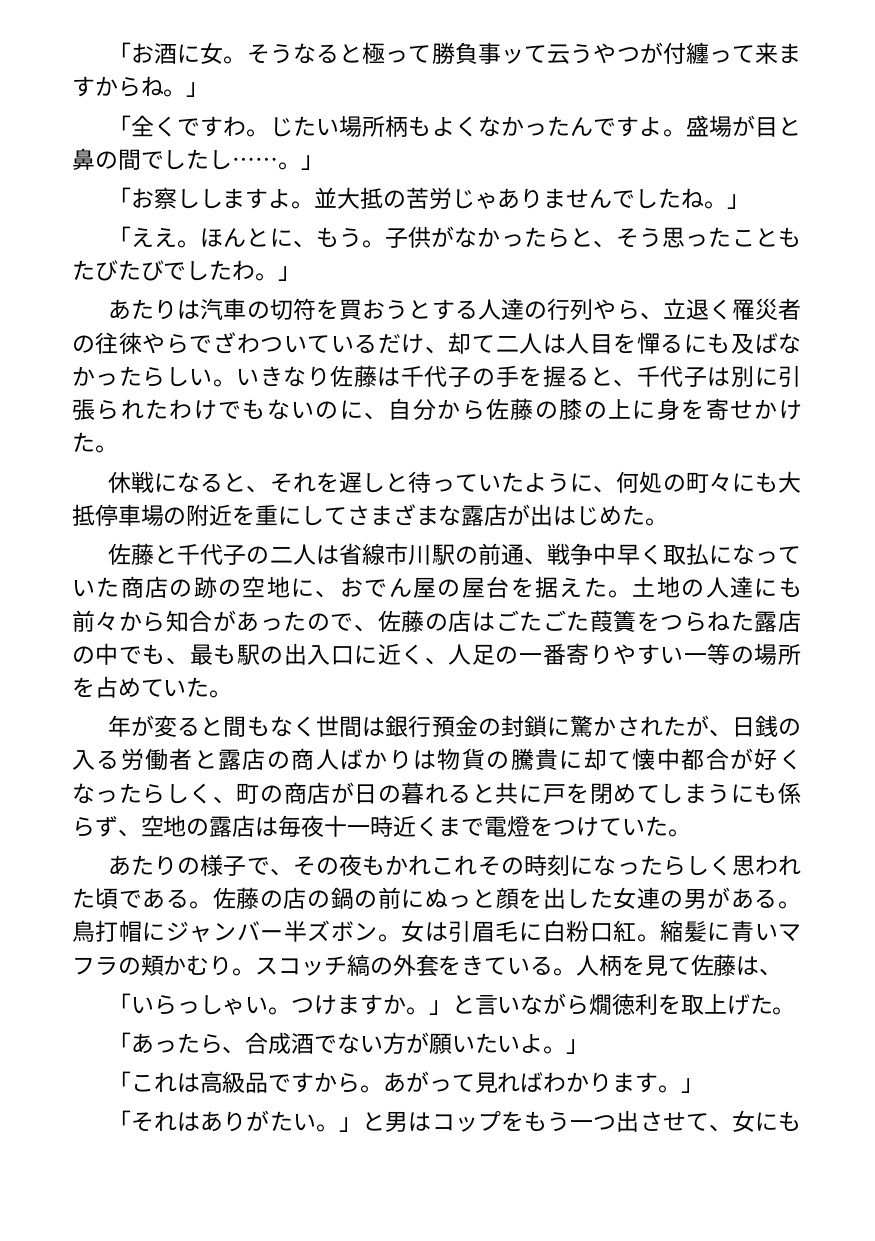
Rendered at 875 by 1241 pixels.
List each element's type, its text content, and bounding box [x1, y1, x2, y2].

text 「それはありがたい。」と男はコップをもう一つ出させて、女にも [72, 1104, 802, 1137]
text 年が変ると間もなく世間は銀行預金の封鎖に驚かされたが、日銭の入る労働者と露店の商人ばかりは物貨の騰貴に却て懐中都合が好くなったらしく、町の商店が日の暮れると共に戸を閉めてしまうにも係らず、空地の露店は毎夜十一時近くまで電燈をつけていた。 [72, 709, 802, 842]
text あたりの様子で、その夜もかれこれその時刻になったらしく思われた頃である。佐藤の店の鍋の前にぬっと顔を出した女連の男がある。鳥打帽にジャンバー半ズボン。女は引眉毛に白粉口紅。縮髪に青いマフラの頬かむり。スコッチ縞の外套をきている。人柄を見て佐藤は、 [72, 848, 802, 981]
text 「お酒に女。そうなると極って勝負事ッて云うやつが付纏って来ますからね。」 [72, 36, 802, 102]
text 「ええ。ほんとに、もう。子供がなかったらと、そう思ったこともたびたびでしたわ。」 [72, 220, 802, 286]
text 休戦になると、それを遅しと待っていたように、何処の町々にも大抵停車場の附近を重にしてさまざまな露店が出はじめた。 [72, 464, 802, 531]
text 佐藤と千代子の二人は省線市川駅の前通、戦争中早く取払になっていた商店の跡の空地に、おでん屋の屋台を据えた。土地の人達にも前々から知合があったので、佐藤の店はごたごた葭簀をつらねた露店の中でも、最も駅の出入口に近く、人足の一番寄りやすい一等の場所を占めていた。 [72, 537, 802, 703]
text 「いらっしゃい。つけますか。」と言いながら燗徳利を取上げた。 [72, 987, 802, 1020]
text 「これは高級品ですから。あがって見ればわかります。」 [72, 1065, 802, 1098]
text あたりは汽車の切符を買おうとする人達の行列やら、立退く罹災者の往徠やらでざわついているだけ、却て二人は人目を憚るにも及ばなかったらしい。いきなり佐藤は千代子の手を握ると、千代子は別に引張られたわけでもないのに、自分から佐藤の膝の上に身を寄せかけた。 [72, 292, 802, 458]
text 「お察ししますよ。並大抵の苦労じゃありませんでしたね。」 [72, 181, 802, 214]
text 「全くですわ。じたい場所柄もよくなかったんですよ。盛場が目と鼻の間でしたし……。」 [72, 108, 802, 175]
text 「あったら、合成酒でない方が願いたいよ。」 [72, 1026, 802, 1059]
